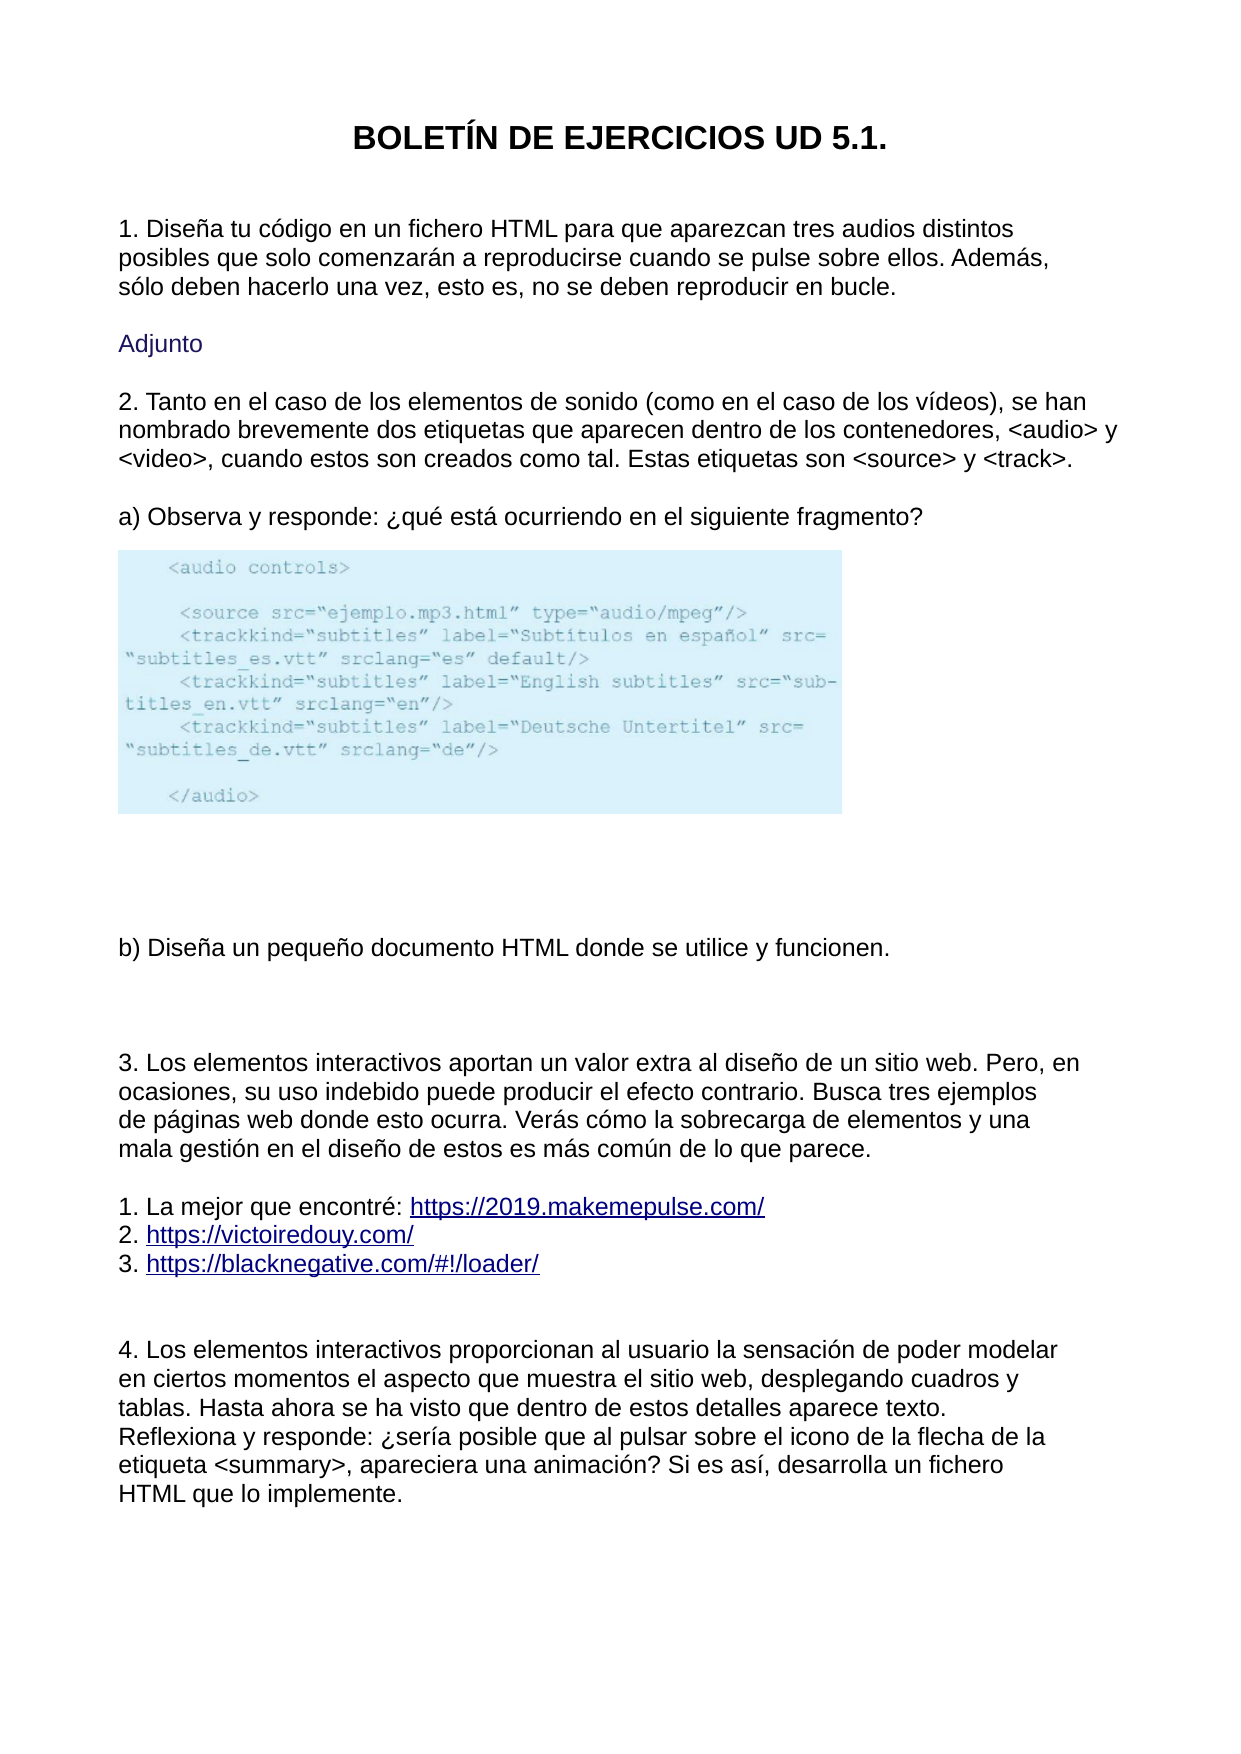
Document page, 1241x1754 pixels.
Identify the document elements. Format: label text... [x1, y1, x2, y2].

text 3. https://blacknegative.com/#!/loader/ [118, 1249, 1122, 1278]
text b) Diseña un pequeño documento HTML donde se utilice y funcionen. [118, 933, 1122, 962]
text ocasiones, su uso indebido puede producir el efecto contrario. Busca tres ejemplos [118, 1077, 1122, 1105]
text de páginas web donde esto ocurra. Verás cómo la sobrecarga de elementos y una [118, 1105, 1122, 1134]
text tablas. Hasta ahora se ha visto que dentro de estos detalles aparece texto. [118, 1393, 1122, 1422]
text en ciertos momentos el aspecto que muestra el sitio web, desplegando cuadros y [118, 1364, 1122, 1393]
picture [118, 550, 843, 814]
text 4. Los elementos interactivos proporcionan al usuario la sensación de poder modelar [118, 1335, 1122, 1364]
text 1. Diseña tu código en un fichero HTML para que aparezcan tres audios distintos [118, 214, 1122, 243]
text etiqueta <summary>, apareciera una animación? Si es así, desarrolla un fichero [118, 1450, 1122, 1479]
text a) Observa y responde: ¿qué está ocurriendo en el siguiente fragmento? [118, 502, 1122, 530]
text posibles que solo comenzarán a reproducirse cuando se pulse sobre ellos. Además, [118, 243, 1122, 272]
text 1. La mejor que encontré: https://2019.makemepulse.com/ [118, 1192, 1122, 1220]
text nombrado brevemente dos etiquetas que aparecen dentro de los contenedores, <audio> y <video>, cuando estos son creados como tal. Estas etiquetas son <source> y <track>. [118, 415, 1122, 473]
text sólo deben hacerlo una vez, esto es, no se deben reproducir en bucle. [118, 272, 1122, 300]
text 3. Los elementos interactivos aportan un valor extra al diseño de un sitio web. Pero, en [118, 1048, 1122, 1077]
text 2. Tanto en el caso de los elementos de sonido (como en el caso de los vídeos), se han [118, 387, 1122, 415]
text BOLETÍN DE EJERCICIOS UD 5.1. [118, 118, 1122, 157]
text HTML que lo implemente. [118, 1479, 1122, 1508]
text Reflexiona y responde: ¿sería posible que al pulsar sobre el icono de la flecha de la [118, 1422, 1122, 1450]
text Adjunto [118, 329, 1122, 358]
text mala gestión en el diseño de estos es más común de lo que parece. [118, 1134, 1122, 1163]
text 2. https://victoiredouy.com/ [118, 1220, 1122, 1249]
